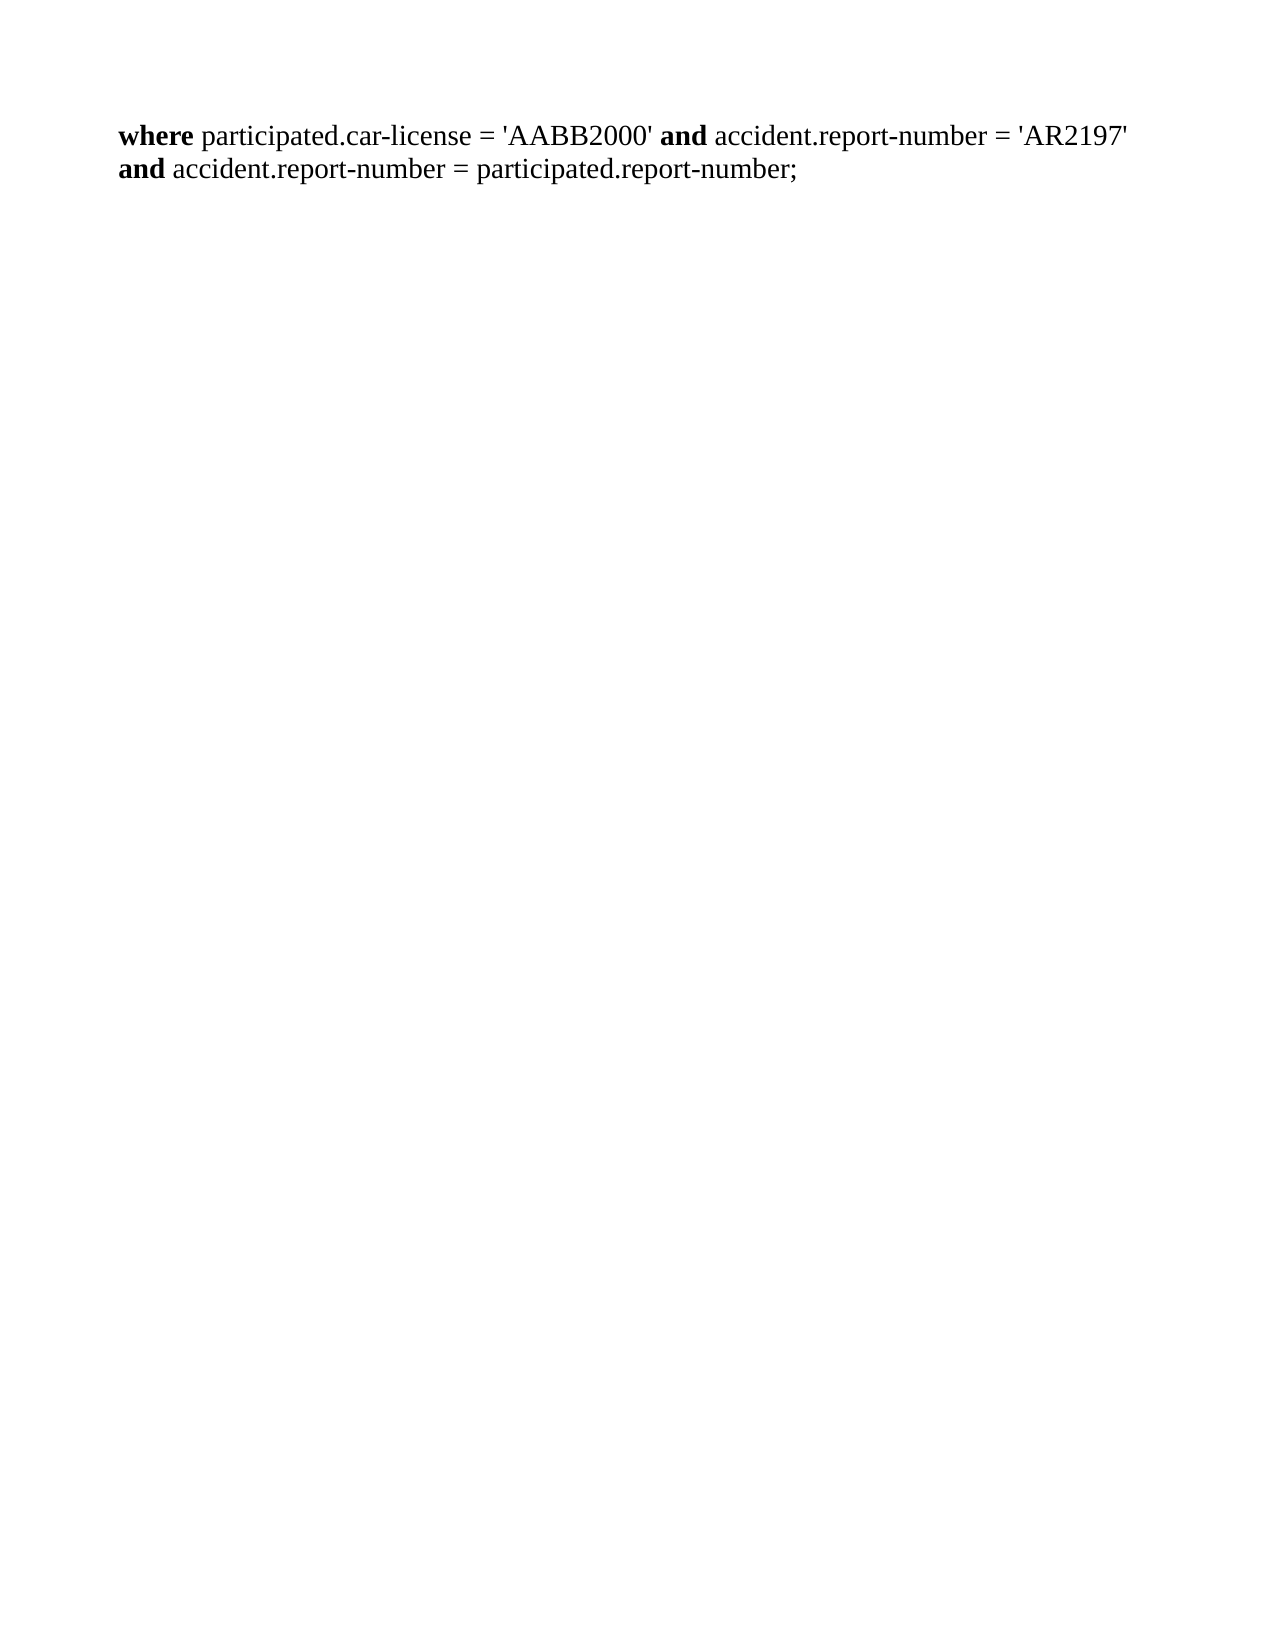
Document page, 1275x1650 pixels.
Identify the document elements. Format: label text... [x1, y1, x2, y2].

text where participated.car-license = 'AABB2000' and accident.report-number = 'AR2197' and accident.report-number = participated.report-number; [118, 118, 1157, 185]
